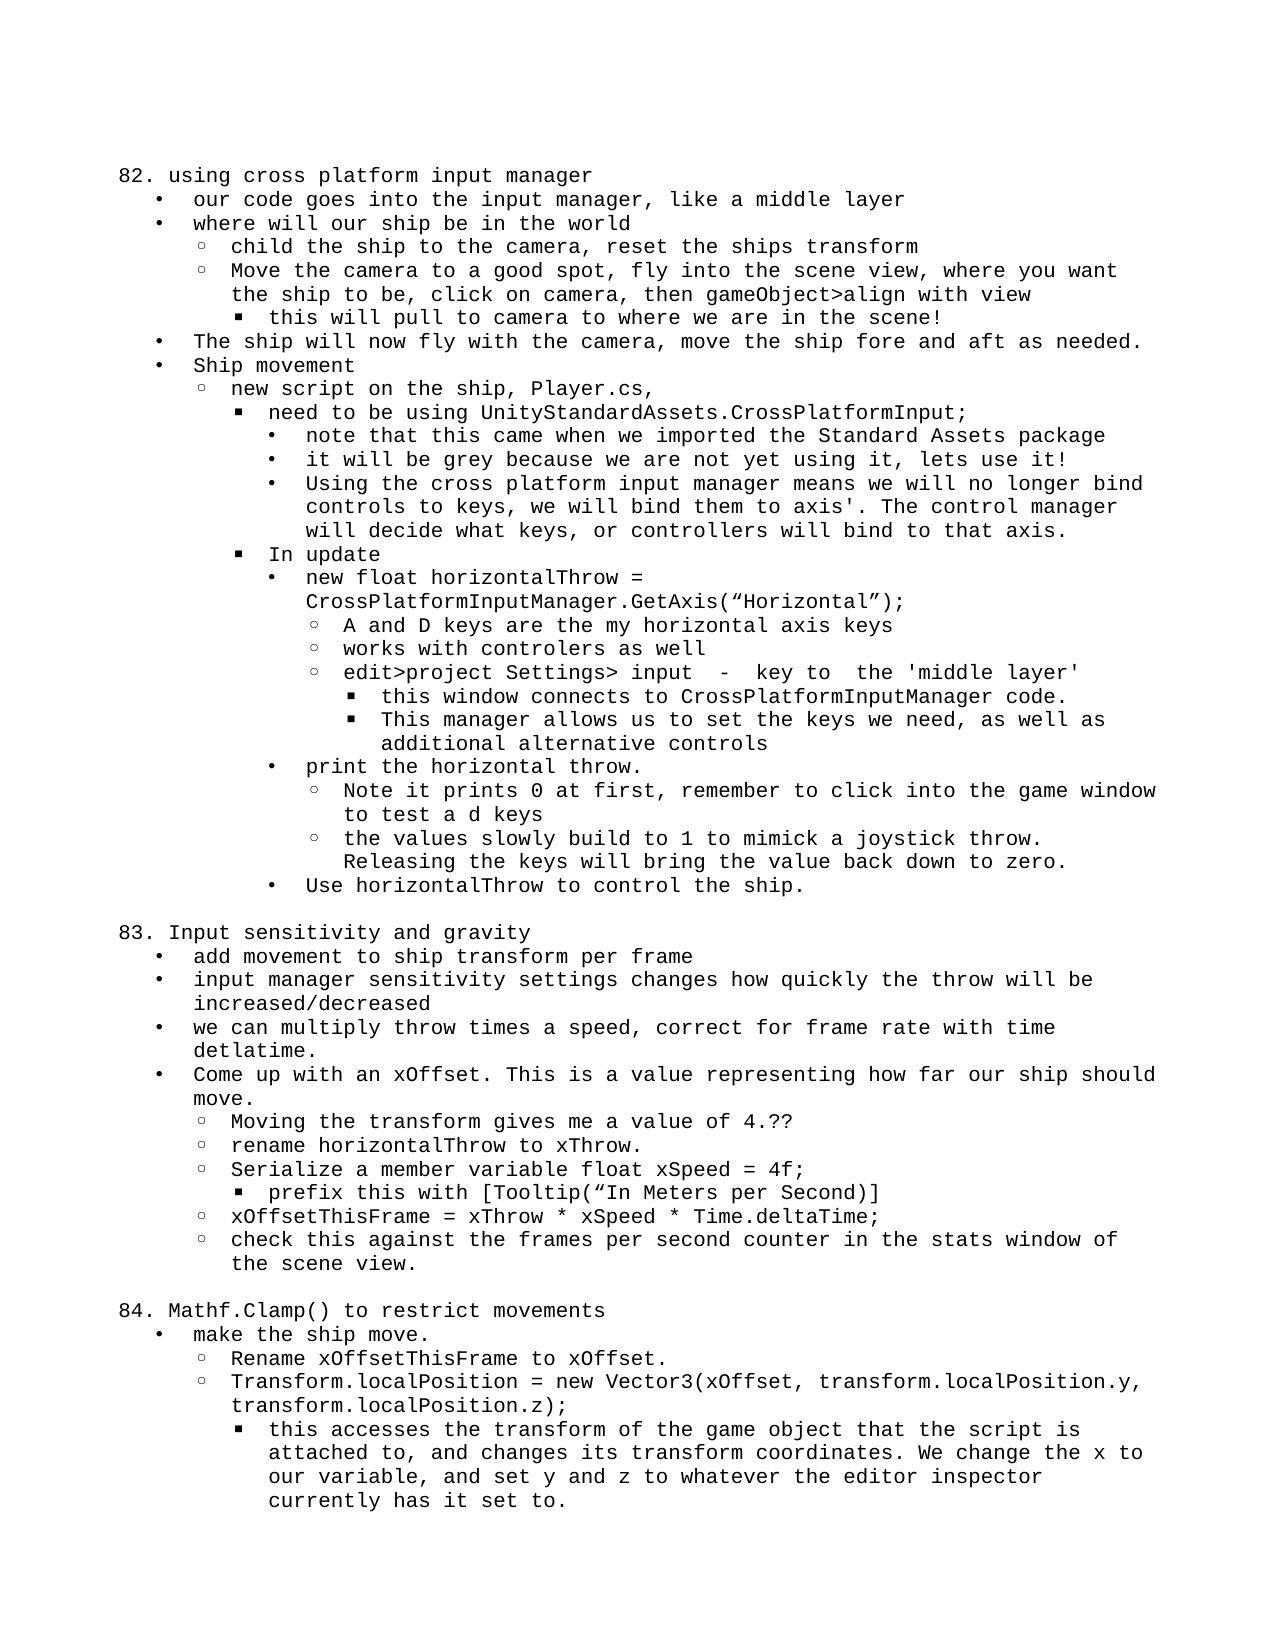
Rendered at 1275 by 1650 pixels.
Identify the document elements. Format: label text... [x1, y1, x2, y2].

list input manager sensitivity settings changes how quickly the throw will be increased/decreased [156, 969, 1157, 1017]
list we can multiply throw times a speed, correct for frame rate with time detlatime. [156, 1017, 1157, 1064]
text 84. Mathf.Clamp() to restrict movements [118, 1300, 1157, 1324]
list child the ship to the camera, reset the ships transform [193, 236, 1157, 260]
list prefix this with [Tooltip(“In Meters per Second)] [231, 1182, 1157, 1206]
list print the horizontal throw. [268, 757, 1157, 780]
list our code goes into the input manager, like a middle layer [156, 189, 1157, 213]
list need to be using UnityStandardAssets.CrossPlatformInput; [231, 402, 1157, 426]
list Serialize a member variable float xSpeed = 4f; [193, 1158, 1157, 1182]
list this window connects to CrossPlatformInputManager code. [343, 686, 1157, 709]
list The ship will now fly with the camera, move the ship fore and aft as needed. [156, 331, 1157, 354]
list rename horizontalThrow to xThrow. [193, 1135, 1157, 1158]
list Move the camera to a good spot, fly into the scene view, where you want the ship to be, click on camera, then gameObject>align with view [193, 260, 1157, 307]
list make the ship move. [156, 1324, 1157, 1348]
list the values slowly build to 1 to mimick a joystick throw. Releasing the keys will bring the value back down to zero. [306, 827, 1157, 875]
list new float horizontalThrow = CrossPlatformInputManager.GetAxis(“Horizontal”); [268, 567, 1157, 615]
list it will be grey because we are not yet using it, lets use it! [268, 449, 1157, 473]
text 83. Input sensitivity and gravity [118, 922, 1157, 946]
list check this against the frames per second counter in the stats window of the scene view. [193, 1229, 1157, 1277]
list Note it prints 0 at first, remember to click into the game window to test a d keys [306, 780, 1157, 827]
list This manager allows us to set the keys we need, as well as additional alternative controls [343, 709, 1157, 757]
list works with controlers as well [306, 638, 1157, 662]
list new script on the ship, Player.cs, [193, 378, 1157, 402]
list Use horizontalThrow to control the ship. [268, 875, 1157, 898]
list note that this came when we imported the Standard Assets package [268, 426, 1157, 449]
list Using the cross platform input manager means we will no longer bind controls to keys, we will bind them to axis'. The control manager will decide what keys, or controllers will bind to that axis. [268, 473, 1157, 544]
list where will our ship be in the world [156, 213, 1157, 236]
list Ship movement [156, 354, 1157, 378]
list this accesses the transform of the game object that the script is attached to, and changes its transform coordinates. We change the x to our variable, and set y and z to whatever the editor inspector currently has it set to. [231, 1419, 1157, 1513]
text 82. using cross platform input manager [118, 165, 1157, 189]
list Moving the transform gives me a value of 4.?? [193, 1111, 1157, 1135]
list edit>project Settings> input - key to the 'middle layer' [306, 662, 1157, 686]
list this will pull to camera to where we are in the scene! [231, 307, 1157, 331]
list Transform.localPosition = new Vector3(xOffset, transform.localPosition.y, transform.localPosition.z); [193, 1371, 1157, 1419]
list Rename xOffsetThisFrame to xOffset. [193, 1348, 1157, 1371]
list In update [231, 544, 1157, 567]
list Come up with an xOffset. This is a value representing how far our ship should move. [156, 1064, 1157, 1111]
list add movement to ship transform per frame [156, 946, 1157, 969]
list xOffsetThisFrame = xThrow * xSpeed * Time.deltaTime; [193, 1206, 1157, 1229]
list A and D keys are the my horizontal axis keys [306, 615, 1157, 638]
